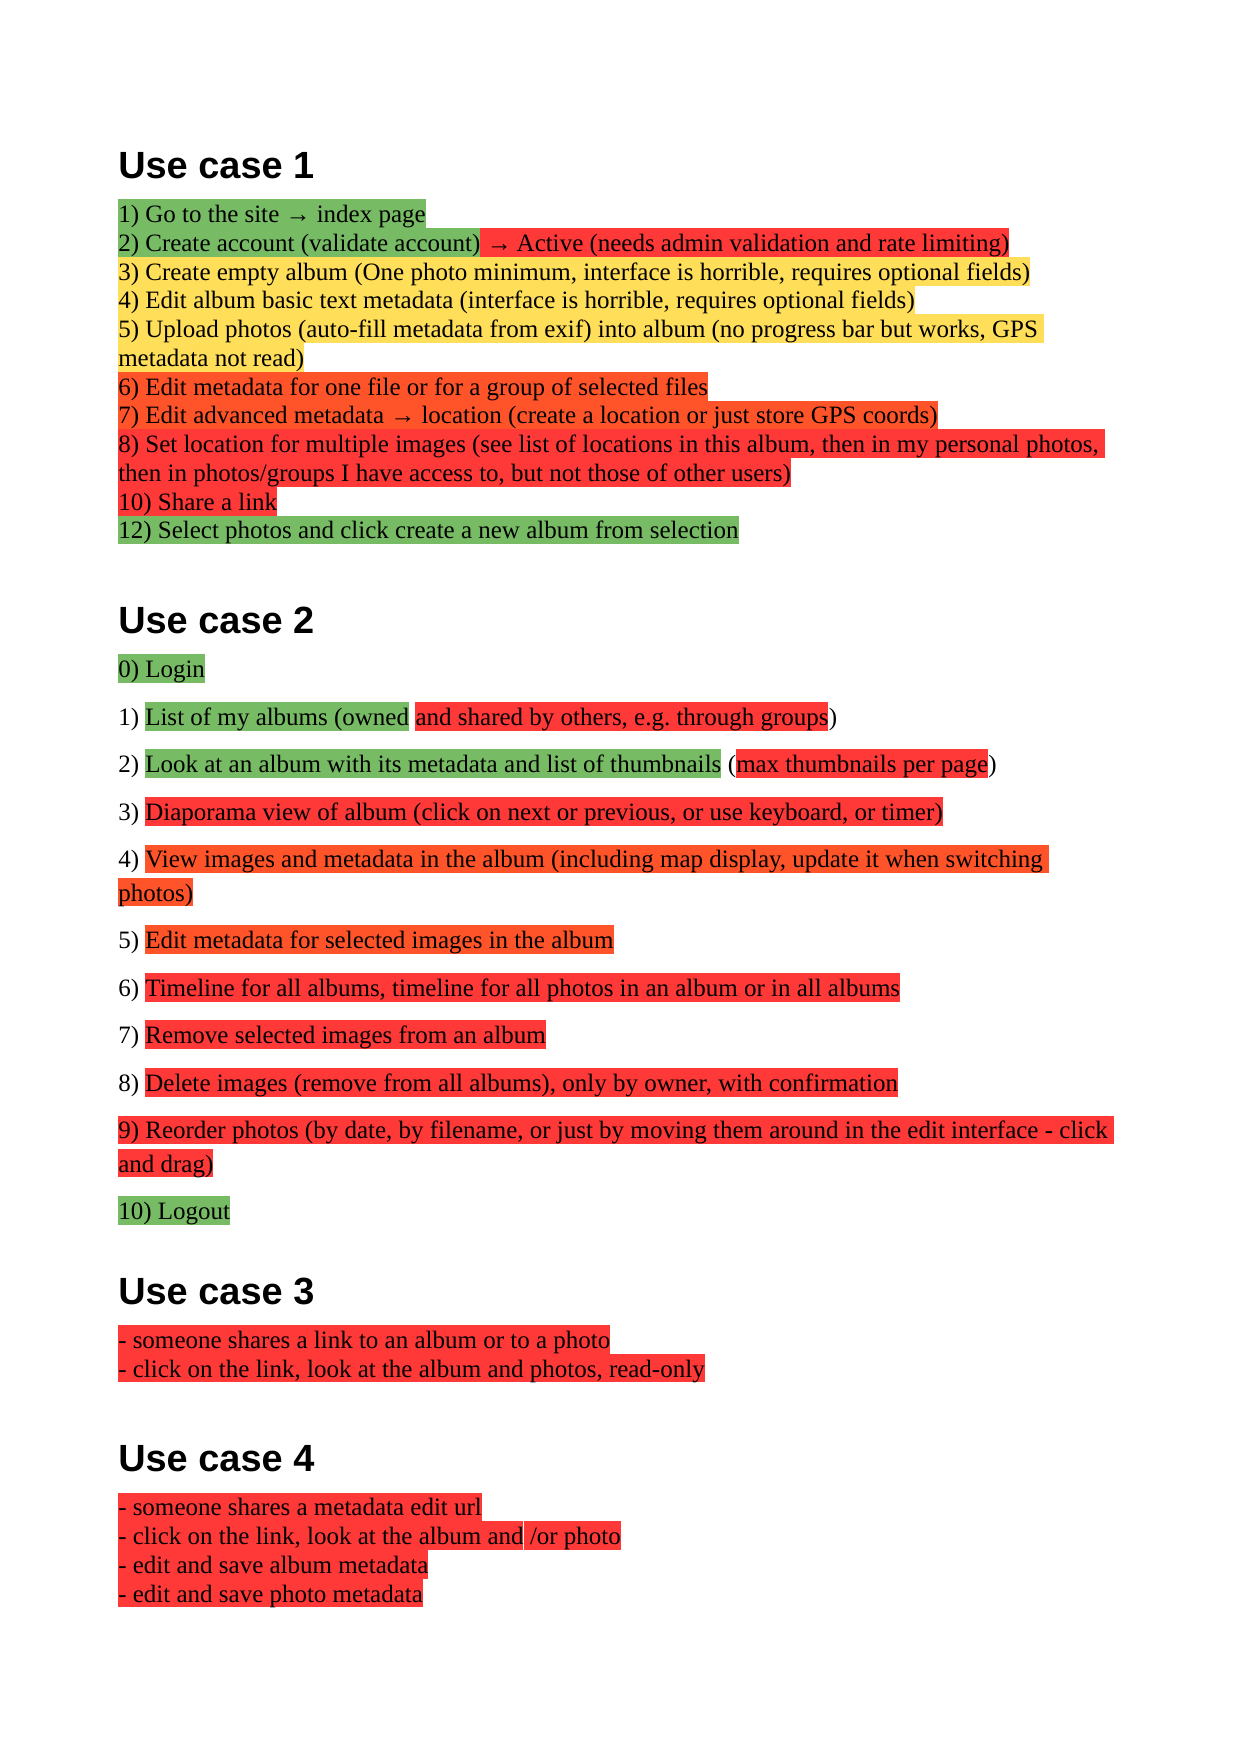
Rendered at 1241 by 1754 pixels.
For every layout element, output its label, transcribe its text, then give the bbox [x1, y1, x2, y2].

text 6) Timeline for all albums, timeline for all photos in an album or in all albums [118, 973, 1122, 1002]
text 10) Share a link [118, 487, 1122, 516]
text 5) Upload photos (auto-fill metadata from exif) into album (no progress bar but works, GPS metadata not read) [118, 314, 1122, 372]
text 3) Create empty album (One photo minimum, interface is horrible, requires optional fields) [118, 257, 1122, 286]
text 10) Logout [118, 1196, 1122, 1225]
text 9) Reorder photos (by date, by filename, or just by moving them around in the edit interface - click and drag) [118, 1116, 1122, 1177]
text 4) Edit album basic text metadata (interface is horrible, requires optional fields) [118, 286, 1122, 314]
text 2) Look at an album with its metadata and list of thumbnails (max thumbnails per page) [118, 749, 1122, 778]
text 7) Edit advanced metadata → location (create a location or just store GPS coords) [118, 401, 1122, 429]
subtitle Use case 4 [118, 1436, 1122, 1480]
text - someone shares a link to an album or to a photo [118, 1325, 1122, 1354]
subtitle Use case 1 [118, 143, 1122, 187]
text 3) Diaporama view of album (click on next or previous, or use keyboard, or timer) [118, 797, 1122, 826]
text 12) Select photos and click create a new album from selection [118, 516, 1122, 544]
text 6) Edit metadata for one file or for a group of selected files [118, 372, 1122, 401]
text 2) Create account (validate account) → Active (needs admin validation and rate limiting) [118, 228, 1122, 257]
text - click on the link, look at the album and /or photo [118, 1521, 1122, 1550]
subtitle Use case 3 [118, 1269, 1122, 1312]
text 5) Edit metadata for selected images in the album [118, 925, 1122, 954]
text - edit and save album metadata [118, 1550, 1122, 1579]
text 0) Login [118, 654, 1122, 683]
text 4) View images and metadata in the album (including map display, update it when switching photos) [118, 844, 1122, 906]
text 8) Delete images (remove from all albums), only by owner, with confirmation [118, 1068, 1122, 1097]
text 7) Remove selected images from an album [118, 1020, 1122, 1049]
text - click on the link, look at the album and photos, read-only [118, 1354, 1122, 1382]
text - edit and save photo metadata [118, 1579, 1122, 1607]
text 8) Set location for multiple images (see list of locations in this album, then in my personal photos, then in photos/groups I have access to, but not those of other users) [118, 429, 1122, 487]
text 1) List of my albums (owned and shared by others, e.g. through groups) [118, 702, 1122, 731]
subtitle Use case 2 [118, 598, 1122, 642]
text 1) Go to the site → index page [118, 199, 1122, 228]
text - someone shares a metadata edit url [118, 1492, 1122, 1521]
